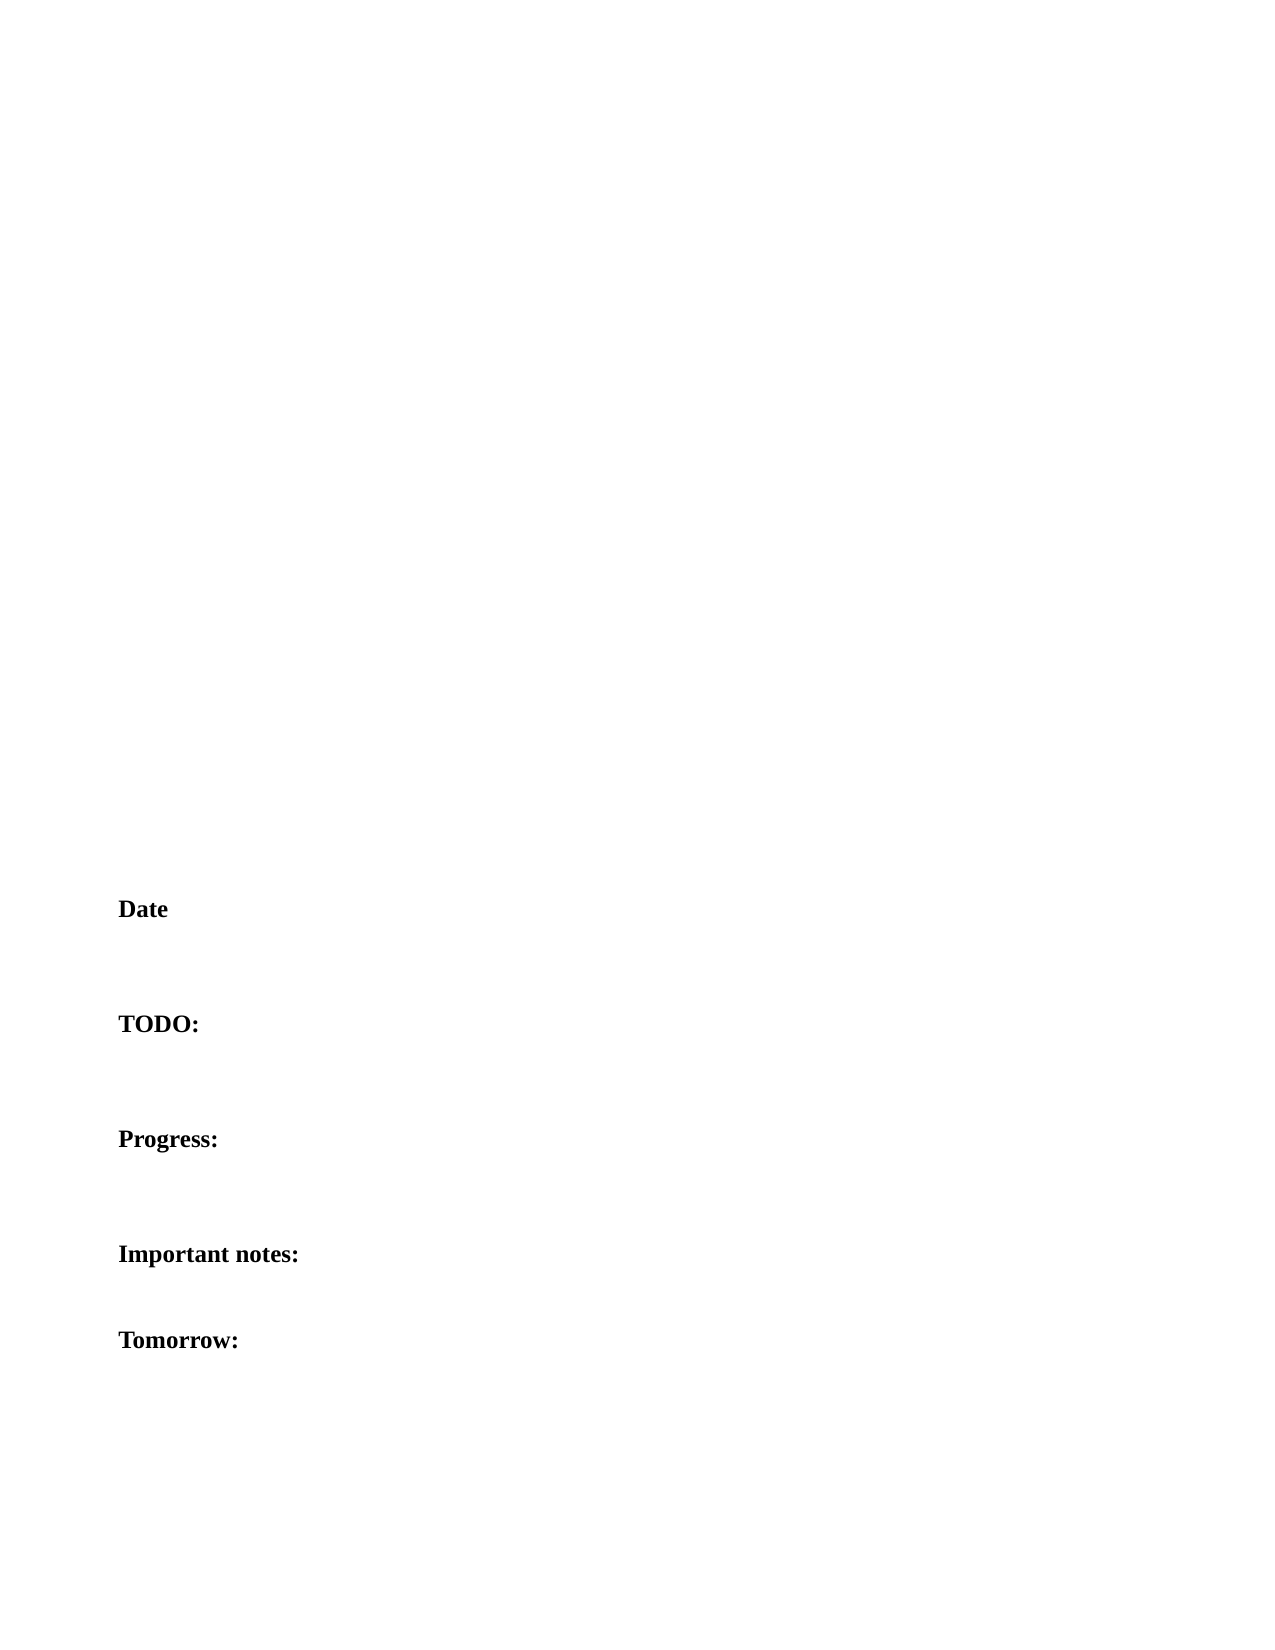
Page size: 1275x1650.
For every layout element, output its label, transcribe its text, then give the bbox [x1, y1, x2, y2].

text Progress: [118, 1124, 1157, 1153]
text Date [118, 894, 1157, 923]
text Tomorrow: [118, 1326, 1157, 1354]
text Important notes: [118, 1239, 1157, 1268]
text TODO: [118, 1009, 1157, 1038]
